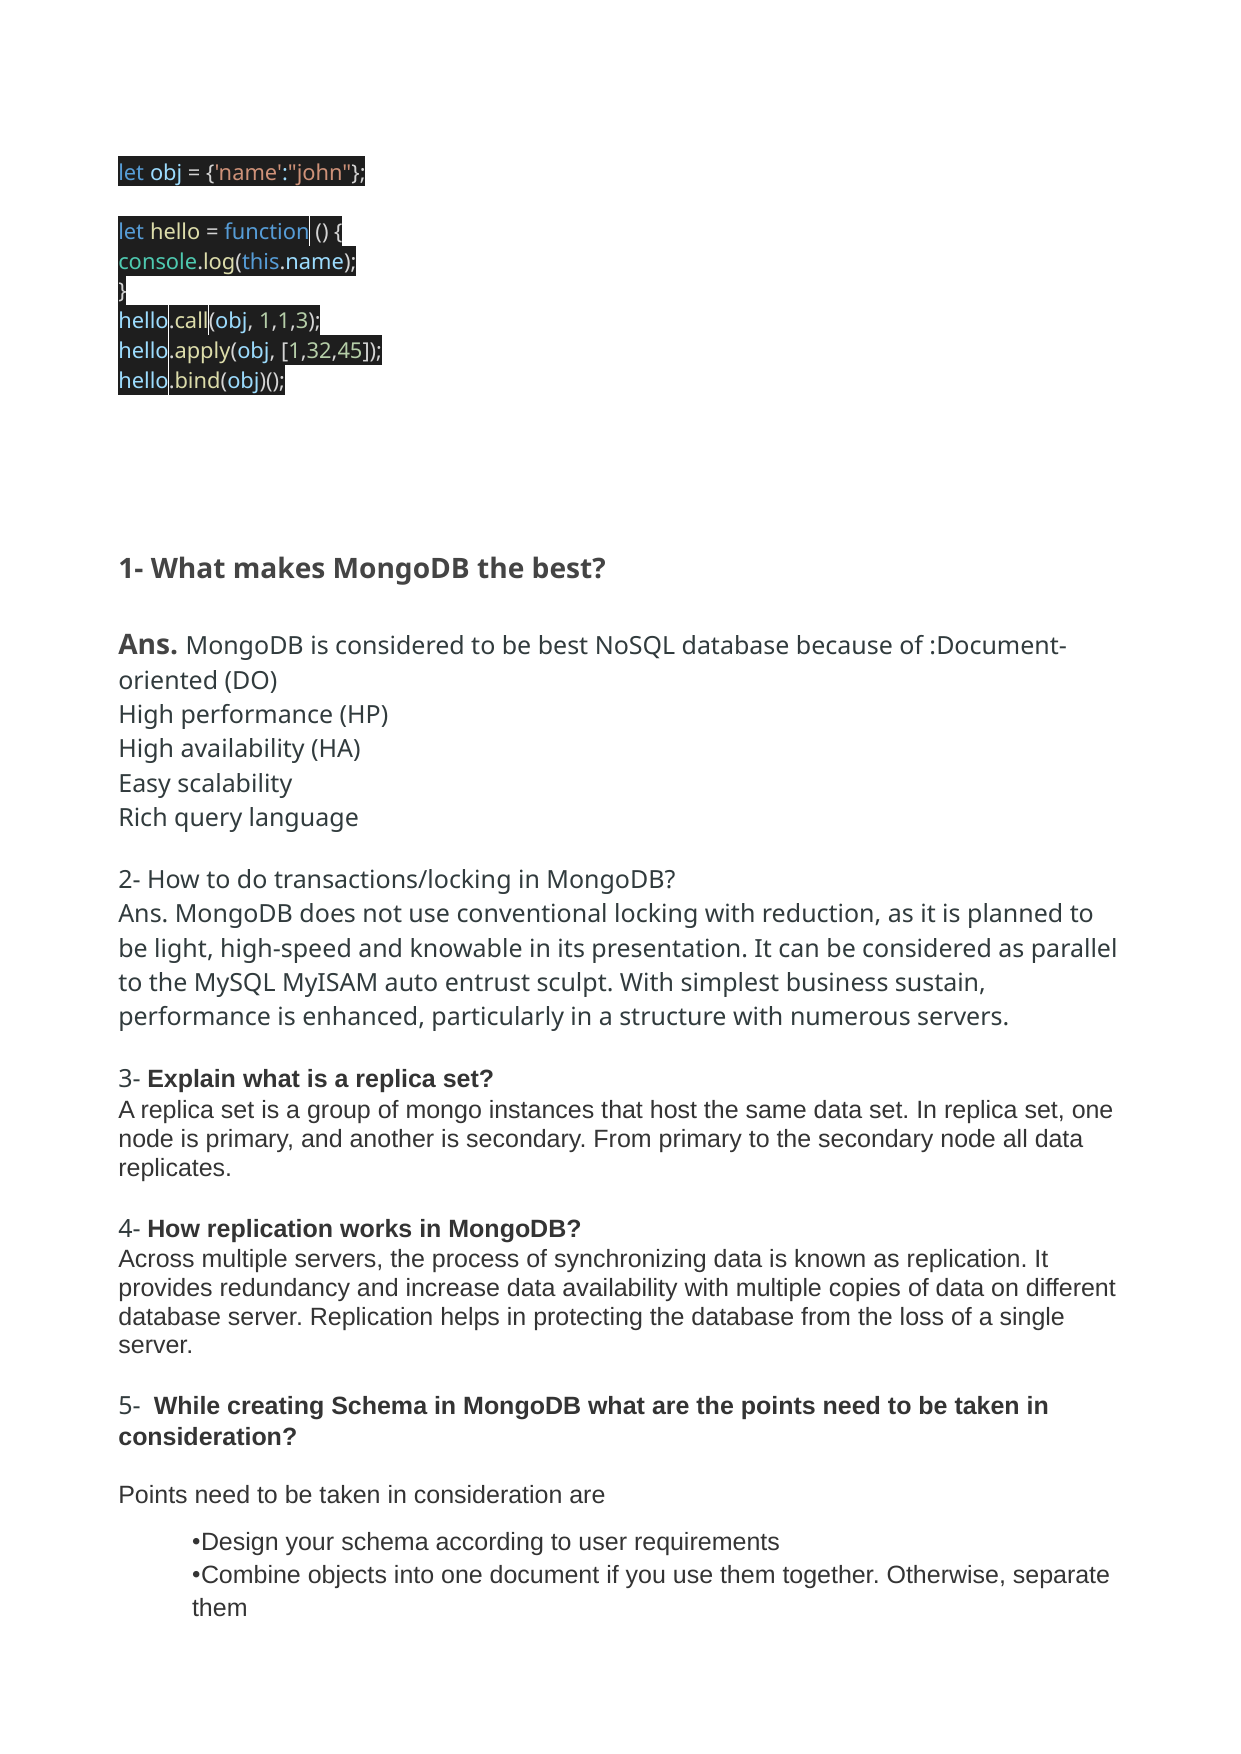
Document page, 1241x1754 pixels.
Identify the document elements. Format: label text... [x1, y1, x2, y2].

text console.log(this.name); [118, 246, 1122, 276]
text } [118, 276, 1122, 305]
text Points need to be taken in consideration are [118, 1479, 1122, 1508]
text A replica set is a group of mongo instances that host the same data set. In replica set, one node is primary, and another is secondary. From primary to the secondary node all data replicates. [118, 1095, 1122, 1181]
list Design your schema according to user requirements [118, 1527, 1122, 1556]
text let hello = function () { [118, 216, 1122, 246]
text Across multiple servers, the process of synchronizing data is known as replication. It provides redundancy and increase data availability with multiple copies of data on different database server. Replication helps in protecting the database from the loss of a single server. [118, 1244, 1122, 1359]
text let obj = {'name':"john"}; [118, 156, 1122, 186]
text 3- Explain what is a replica set? [118, 1061, 1122, 1095]
list Combine objects into one document if you use them together. Otherwise, separate them [118, 1560, 1122, 1622]
text hello.bind(obj)(); [118, 365, 1122, 395]
text 4- How replication works in MongoDB? [118, 1210, 1122, 1244]
text hello.call(obj, 1,1,3); [118, 305, 1122, 335]
text 1- What makes MongoDB the best? [118, 548, 1122, 586]
text 5- While creating Schema in MongoDB what are the points need to be taken in consideration? [118, 1388, 1122, 1451]
text Ans. MongoDB does not use conventional locking with reduction, as it is planned to be light, high-speed and knowable in its presentation. It can be considered as parallel to the MySQL MyISAM auto entrust sculpt. With simplest business sustain, performance is enhanced, particularly in a structure with numerous servers. [118, 896, 1122, 1032]
text hello.apply(obj, [1,32,45]); [118, 335, 1122, 365]
text 2- How to do transactions/locking in MongoDB? [118, 862, 1122, 896]
text Ans. MongoDB is considered to be best NoSQL database because of :Document-oriented (DO) High performance (HP) High availability (HA) Easy scalability Rich query language [118, 625, 1122, 833]
